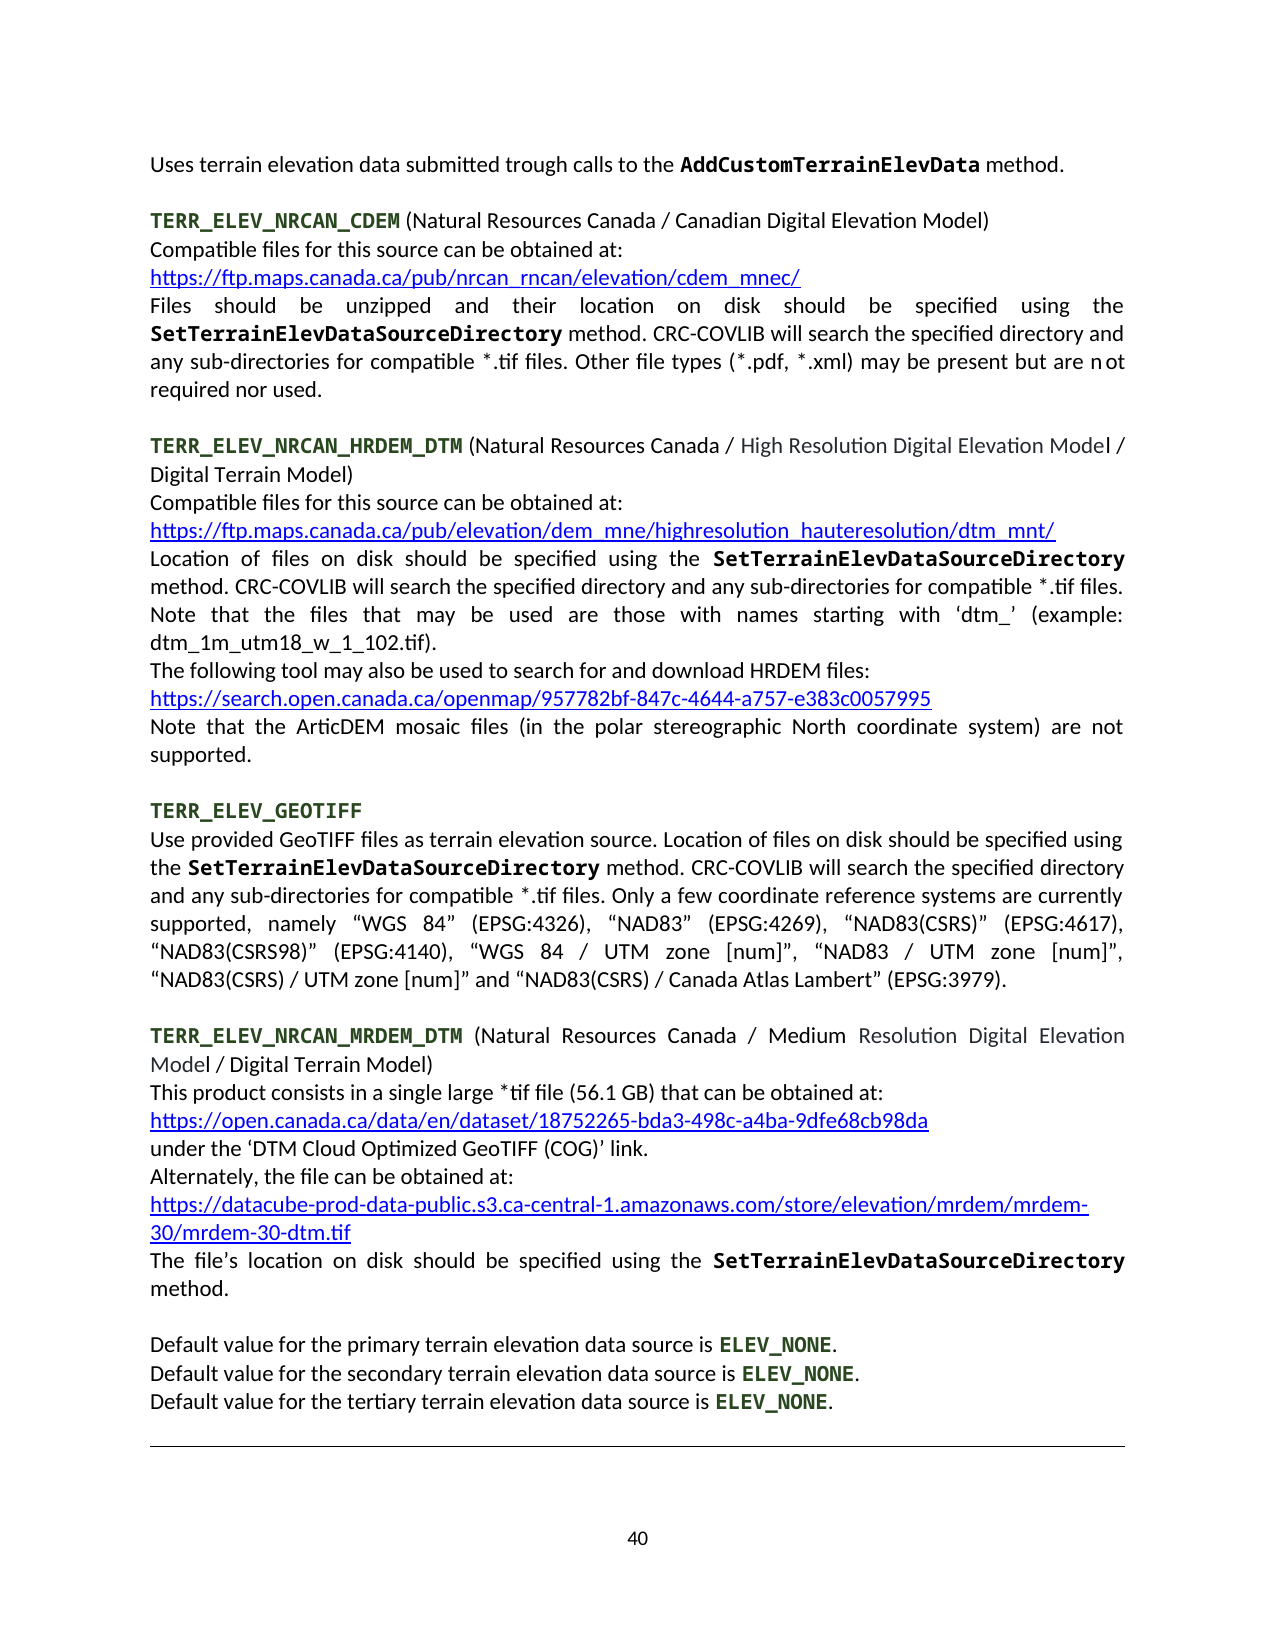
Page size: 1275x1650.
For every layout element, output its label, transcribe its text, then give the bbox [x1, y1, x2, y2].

text TERR_ELEV_NRCAN_CDEM (Natural Resources Canada / Canadian Digital Elevation Model) [150, 206, 1125, 235]
text https://ftp.maps.canada.ca/pub/nrcan_rncan/elevation/cdem_mnec/ [150, 263, 1125, 291]
text under the ‘DTM Cloud Optimized GeoTIFF (COG)’ link. [150, 1134, 1125, 1162]
text Note that the ArticDEM mosaic files (in the polar stereographic North coordinate system) are not supported. [150, 712, 1125, 768]
text Uses terrain elevation data submitted trough calls to the AddCustomTerrainElevData method. [150, 150, 1125, 178]
text TERR_ELEV_NRCAN_MRDEM_DTM (Natural Resources Canada / Medium Resolution Digital Elevation Model / Digital Terrain Model) [150, 1022, 1125, 1078]
text Alternately, the file can be obtained at: [150, 1162, 1125, 1190]
text https://search.open.canada.ca/openmap/957782bf-847c-4644-a757-e383c0057995 [150, 684, 1125, 712]
text Use provided GeoTIFF files as terrain elevation source. Location of files on disk should be specified using the SetTerrainElevDataSourceDirectory method. CRC-COVLIB will search the specified directory and any sub-directories for compatible *.tif files. Only a few coordinate reference systems are currently supported, namely “WGS 84” (EPSG:4326), “NAD83” (EPSG:4269), “NAD83(CSRS)” (EPSG:4617), “NAD83(CSRS98)” (EPSG:4140), “WGS 84 / UTM zone [num]”, “NAD83 / UTM zone [num]”, “NAD83(CSRS) / UTM zone [num]” and “NAD83(CSRS) / Canada Atlas Lambert” (EPSG:3979). [150, 825, 1125, 993]
text TERR_ELEV_NRCAN_HRDEM_DTM (Natural Resources Canada / High Resolution Digital Elevation Model / Digital Terrain Model) [150, 431, 1125, 488]
text This product consists in a single large *tif file (56.1 GB) that can be obtained at: [150, 1078, 1125, 1106]
text Default value for the tertiary terrain elevation data source is ELEV_NONE. [150, 1387, 1125, 1416]
text Default value for the primary terrain elevation data source is ELEV_NONE. [150, 1331, 1125, 1359]
text https://datacube-prod-data-public.s3.ca-central-1.amazonaws.com/store/elevation/mrdem/mrdem-30/mrdem-30-dtm.tif [150, 1190, 1125, 1246]
text Files should be unzipped and their location on disk should be specified using the SetTerrainElevDataSourceDirectory method. CRC-COVLIB will search the specified directory and any sub-directories for compatible *.tif files. Other file types (*.pdf, *.xml) may be present but are not required nor used. [150, 291, 1125, 403]
text Compatible files for this source can be obtained at: https://ftp.maps.canada.ca/pub/elevation/dem_mne/highresolution_hauteresolution/dtm_mnt/ [150, 488, 1125, 544]
text The following tool may also be used to search for and download HRDEM files: [150, 656, 1125, 684]
text Compatible files for this source can be obtained at: [150, 235, 1125, 263]
text Default value for the secondary terrain elevation data source is ELEV_NONE. [150, 1359, 1125, 1387]
text The file’s location on disk should be specified using the SetTerrainElevDataSourceDirectory method. [150, 1246, 1125, 1303]
text TERR_ELEV_GEOTIFF [150, 797, 1125, 825]
text https://open.canada.ca/data/en/dataset/18752265-bda3-498c-a4ba-9dfe68cb98da [150, 1106, 1125, 1134]
text Location of files on disk should be specified using the SetTerrainElevDataSourceDirectory method. CRC-COVLIB will search the specified directory and any sub-directories for compatible *.tif files. Note that the files that may be used are those with names starting with ‘dtm_’ (example: dtm_1m_utm18_w_1_102.tif). [150, 544, 1125, 656]
